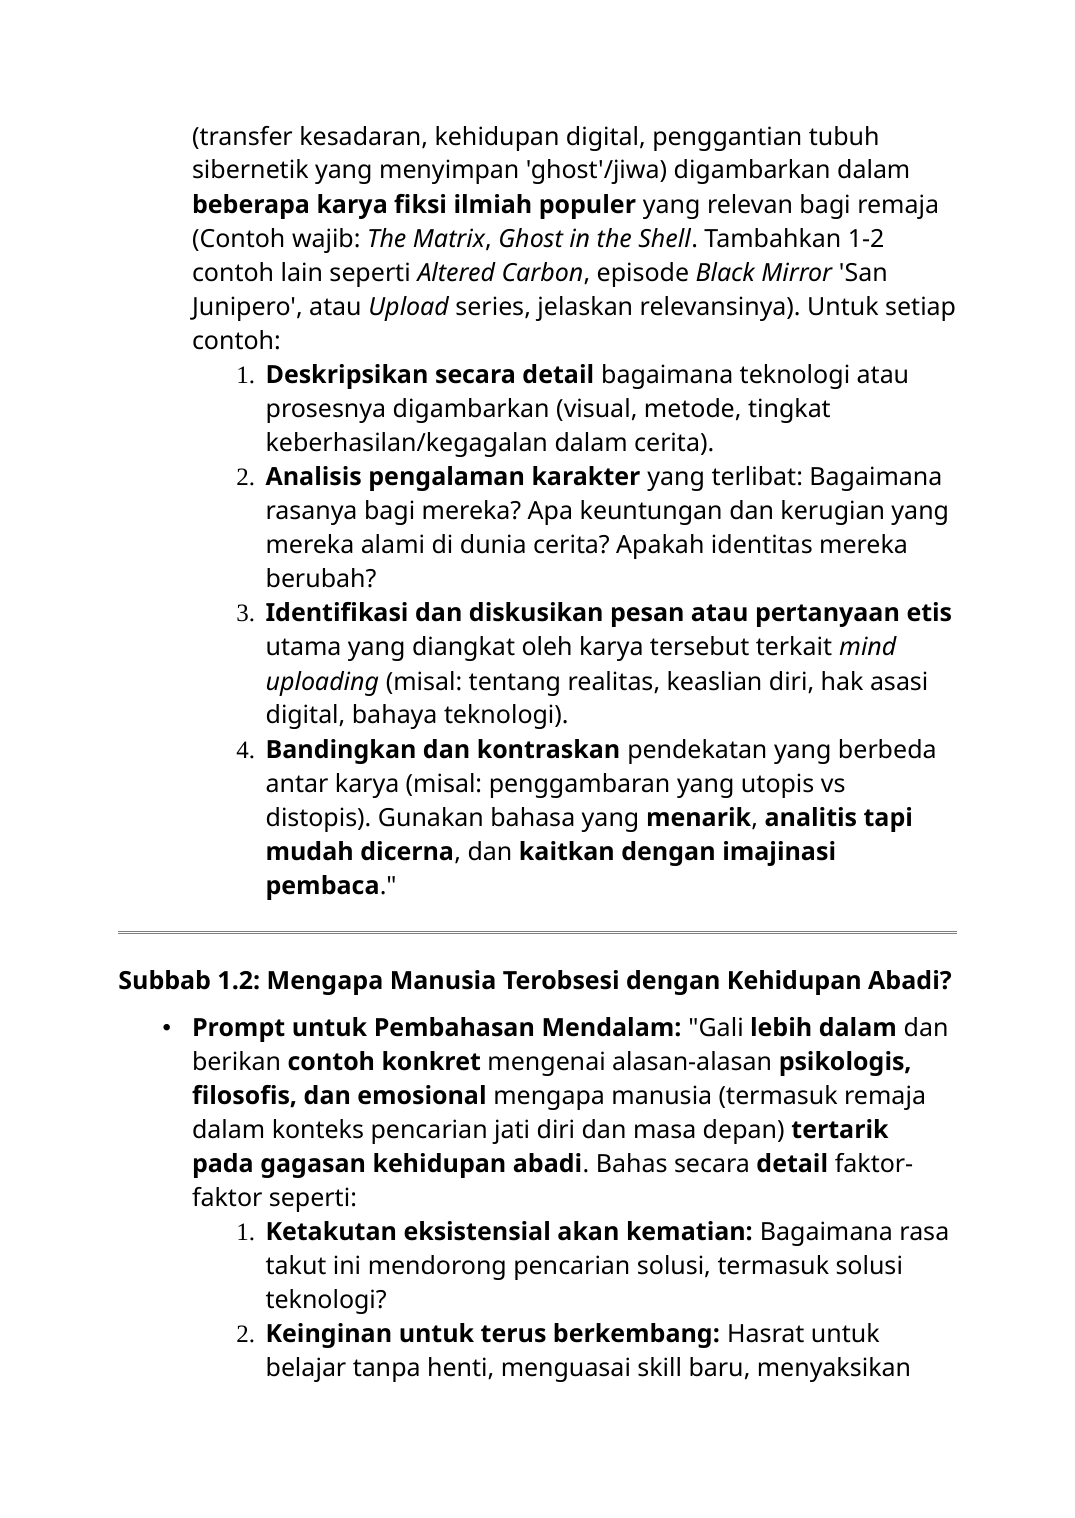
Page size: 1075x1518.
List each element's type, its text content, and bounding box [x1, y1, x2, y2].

list Analisis pengalaman karakter yang terlibat: Bagaimana rasanya bagi mereka? Apa keuntungan dan kerugian yang mereka alami di dunia cerita? Apakah identitas mereka berubah? [236, 459, 957, 595]
list Deskripsikan secara detail bagaimana teknologi atau prosesnya digambarkan (visual, metode, tingkat keberhasilan/kegagalan dalam cerita). [236, 357, 957, 459]
list Ketakutan eksistensial akan kematian: Bagaimana rasa takut ini mendorong pencarian solusi, termasuk solusi teknologi? [236, 1214, 957, 1316]
list Identifikasi dan diskusikan pesan atau pertanyaan etis utama yang diangkat oleh karya tersebut terkait mind uploading (misal: tentang realitas, keaslian diri, hak asasi digital, bahaya teknologi). [236, 595, 957, 731]
list Prompt untuk Pembahasan Mendalam: "Gali lebih dalam dan berikan contoh konkret mengenai alasan-alasan psikologis, filosofis, dan emosional mengapa manusia (termasuk remaja dalam konteks pencarian jati diri dan masa depan) tertarik pada gagasan kehidupan abadi. Bahas secara detail faktor-faktor seperti: [162, 1009, 957, 1214]
text Subbab 1.2: Mengapa Manusia Terobsesi dengan Kehidupan Abadi? [118, 963, 957, 997]
list (transfer kesadaran, kehidupan digital, penggantian tubuh sibernetik yang menyimpan 'ghost'/jiwa) digambarkan dalam beberapa karya fiksi ilmiah populer yang relevan bagi remaja (Contoh wajib: The Matrix, Ghost in the Shell. Tambahkan 1-2 contoh lain seperti Altered Carbon, episode Black Mirror 'San Junipero', atau Upload series, jelaskan relevansinya). Untuk setiap contoh: [162, 118, 957, 357]
list Keinginan untuk terus berkembang: Hasrat untuk belajar tanpa henti, menguasai skill baru, menyaksikan [236, 1316, 957, 1384]
list Bandingkan dan kontraskan pendekatan yang berbeda antar karya (misal: penggambaran yang utopis vs distopis). Gunakan bahasa yang menarik, analitis tapi mudah dicerna, dan kaitkan dengan imajinasi pembaca." [236, 731, 957, 902]
